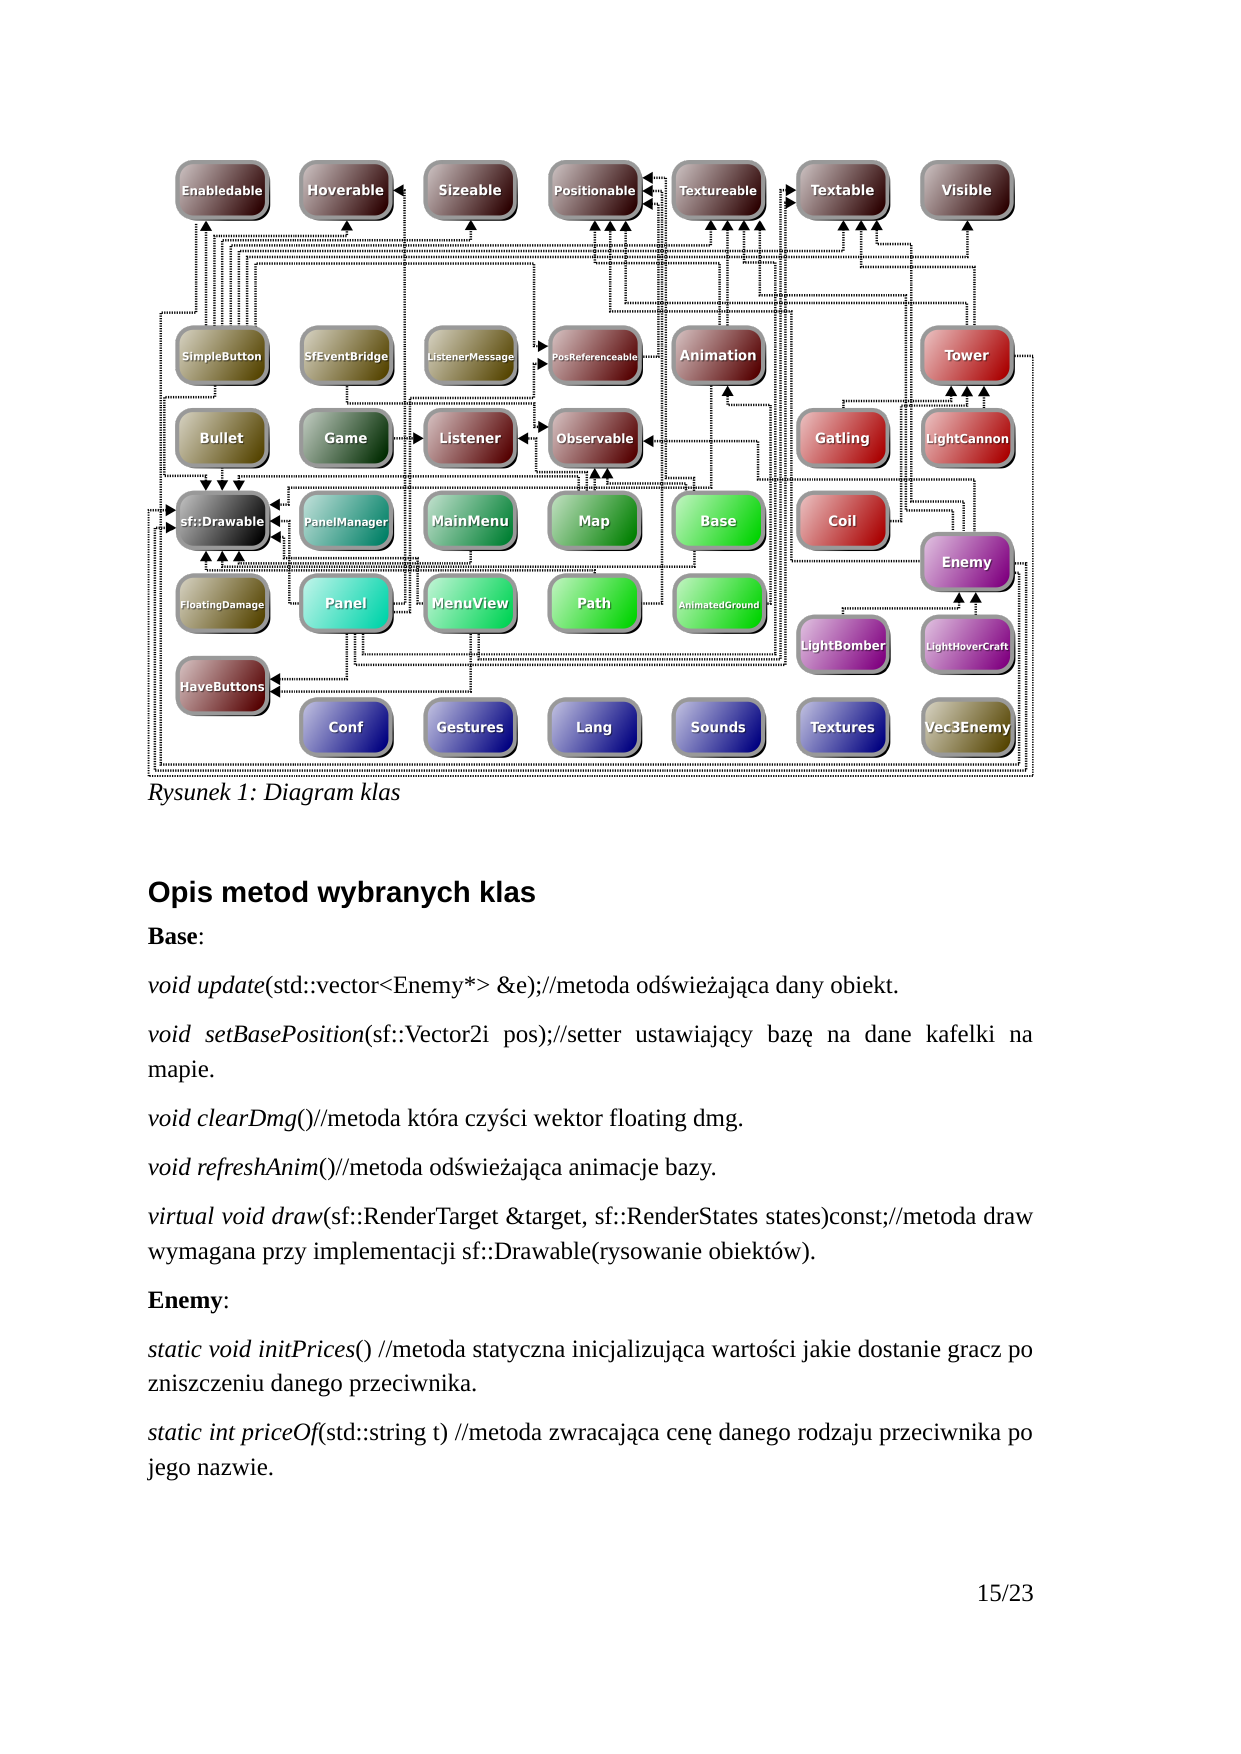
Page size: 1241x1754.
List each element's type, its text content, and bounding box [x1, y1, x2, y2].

text Base: [148, 921, 1033, 950]
text void update(std::vector<Enemy*> &e);//metoda odświeżająca dany obiekt. [148, 971, 1033, 999]
picture [147, 160, 1034, 777]
text static void initPrices() //metoda statyczna inicjalizująca wartości jakie dostanie gracz po zniszczeniu danego przeciwnika. [148, 1334, 1033, 1397]
text Rysunek 1: Diagram klas [148, 777, 1033, 806]
text virtual void draw(sf::RenderTarget &target, sf::RenderStates states)const;//metoda draw wymagana przy implementacji sf::Drawable(rysowanie obiektów). [148, 1201, 1033, 1264]
text void setBasePosition(sf::Vector2i pos);//setter ustawiający bazę na dane kafelki na mapie. [148, 1019, 1033, 1083]
text Enemy: [148, 1285, 1033, 1313]
text void refreshAnim()//metoda odświeżająca animacje bazy. [148, 1152, 1033, 1181]
text static int priceOf(std::string t) //metoda zwracająca cenę danego rodzaju przeciwnika po jego nazwie. [148, 1417, 1033, 1481]
text void clearDmg()//metoda która czyści wektor floating dmg. [148, 1103, 1033, 1132]
subtitle Opis metod wybranych klas [148, 875, 1033, 909]
